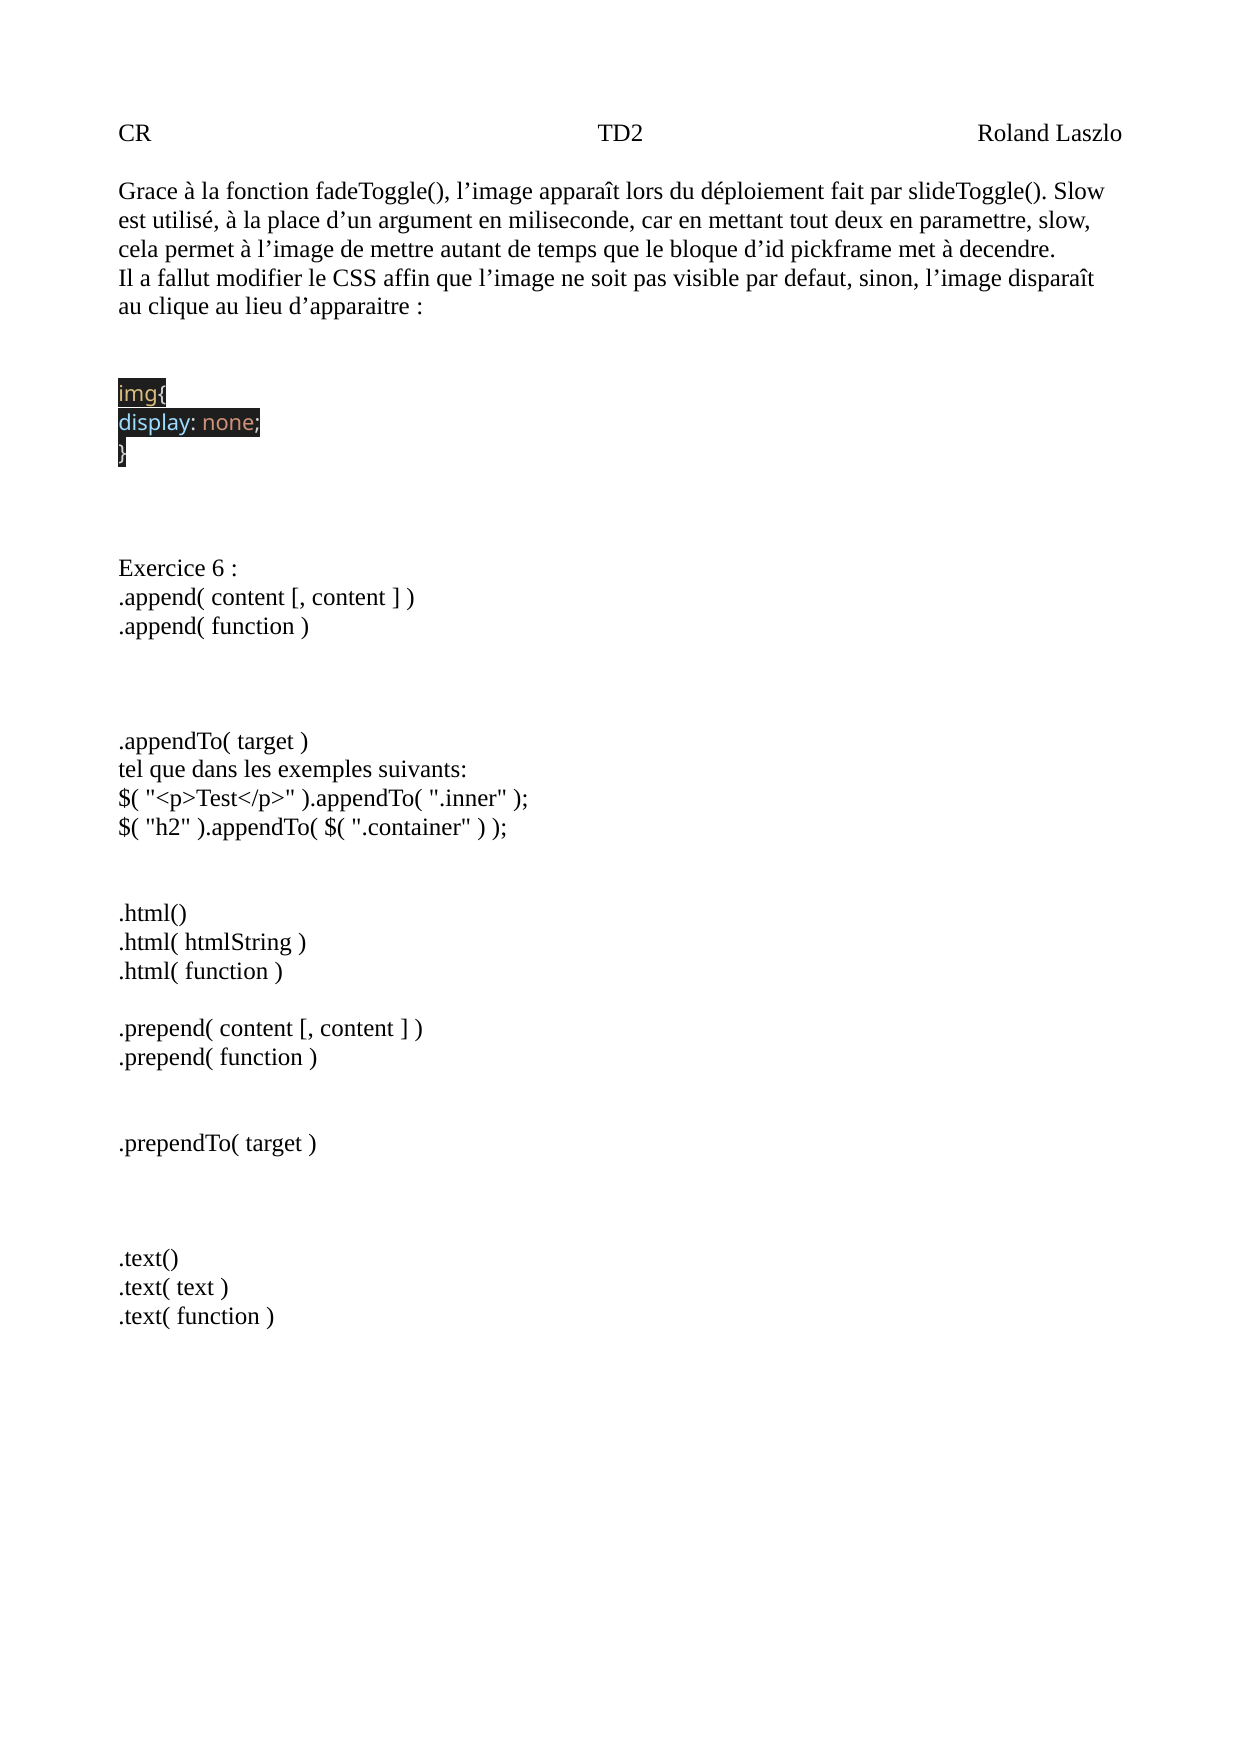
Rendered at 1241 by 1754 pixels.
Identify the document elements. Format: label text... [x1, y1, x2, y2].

text .append( function ) [118, 611, 1122, 639]
text Il a fallut modifier le CSS affin que l’image ne soit pas visible par defaut, sinon, l’image disparaît au clique au lieu d’apparaitre : [118, 263, 1122, 320]
text } [118, 437, 1122, 467]
text .text( text ) [118, 1272, 1122, 1301]
text .text() [118, 1243, 1122, 1272]
text .prepend( content [, content ] ) [118, 1013, 1122, 1042]
text Grace à la fonction fadeToggle(), l’image apparaît lors du déploiement fait par slideToggle(). Slow est utilisé, à la place d’un argument en miliseconde, car en mettant tout deux en paramettre, slow, cela permet à l’image de mettre autant de temps que le bloque d’id pickframe met à decendre. [118, 176, 1122, 263]
text .appendTo( target ) [118, 726, 1122, 754]
text .text( function ) [118, 1301, 1122, 1329]
text display: none; [118, 407, 1122, 437]
text .prependTo( target ) [118, 1128, 1122, 1157]
text .html() [118, 898, 1122, 927]
text img{ [118, 378, 1122, 407]
text $( "h2" ).appendTo( $( ".container" ) ); [118, 812, 1122, 841]
text .html( htmlString ) [118, 927, 1122, 956]
text .prepend( function ) [118, 1042, 1122, 1071]
text Exercice 6 : [118, 553, 1122, 582]
text .html( function ) [118, 956, 1122, 984]
text tel que dans les exemples suivants: [118, 754, 1122, 783]
text .append( content [, content ] ) [118, 582, 1122, 611]
text $( "<p>Test</p>" ).appendTo( ".inner" ); [118, 783, 1122, 812]
